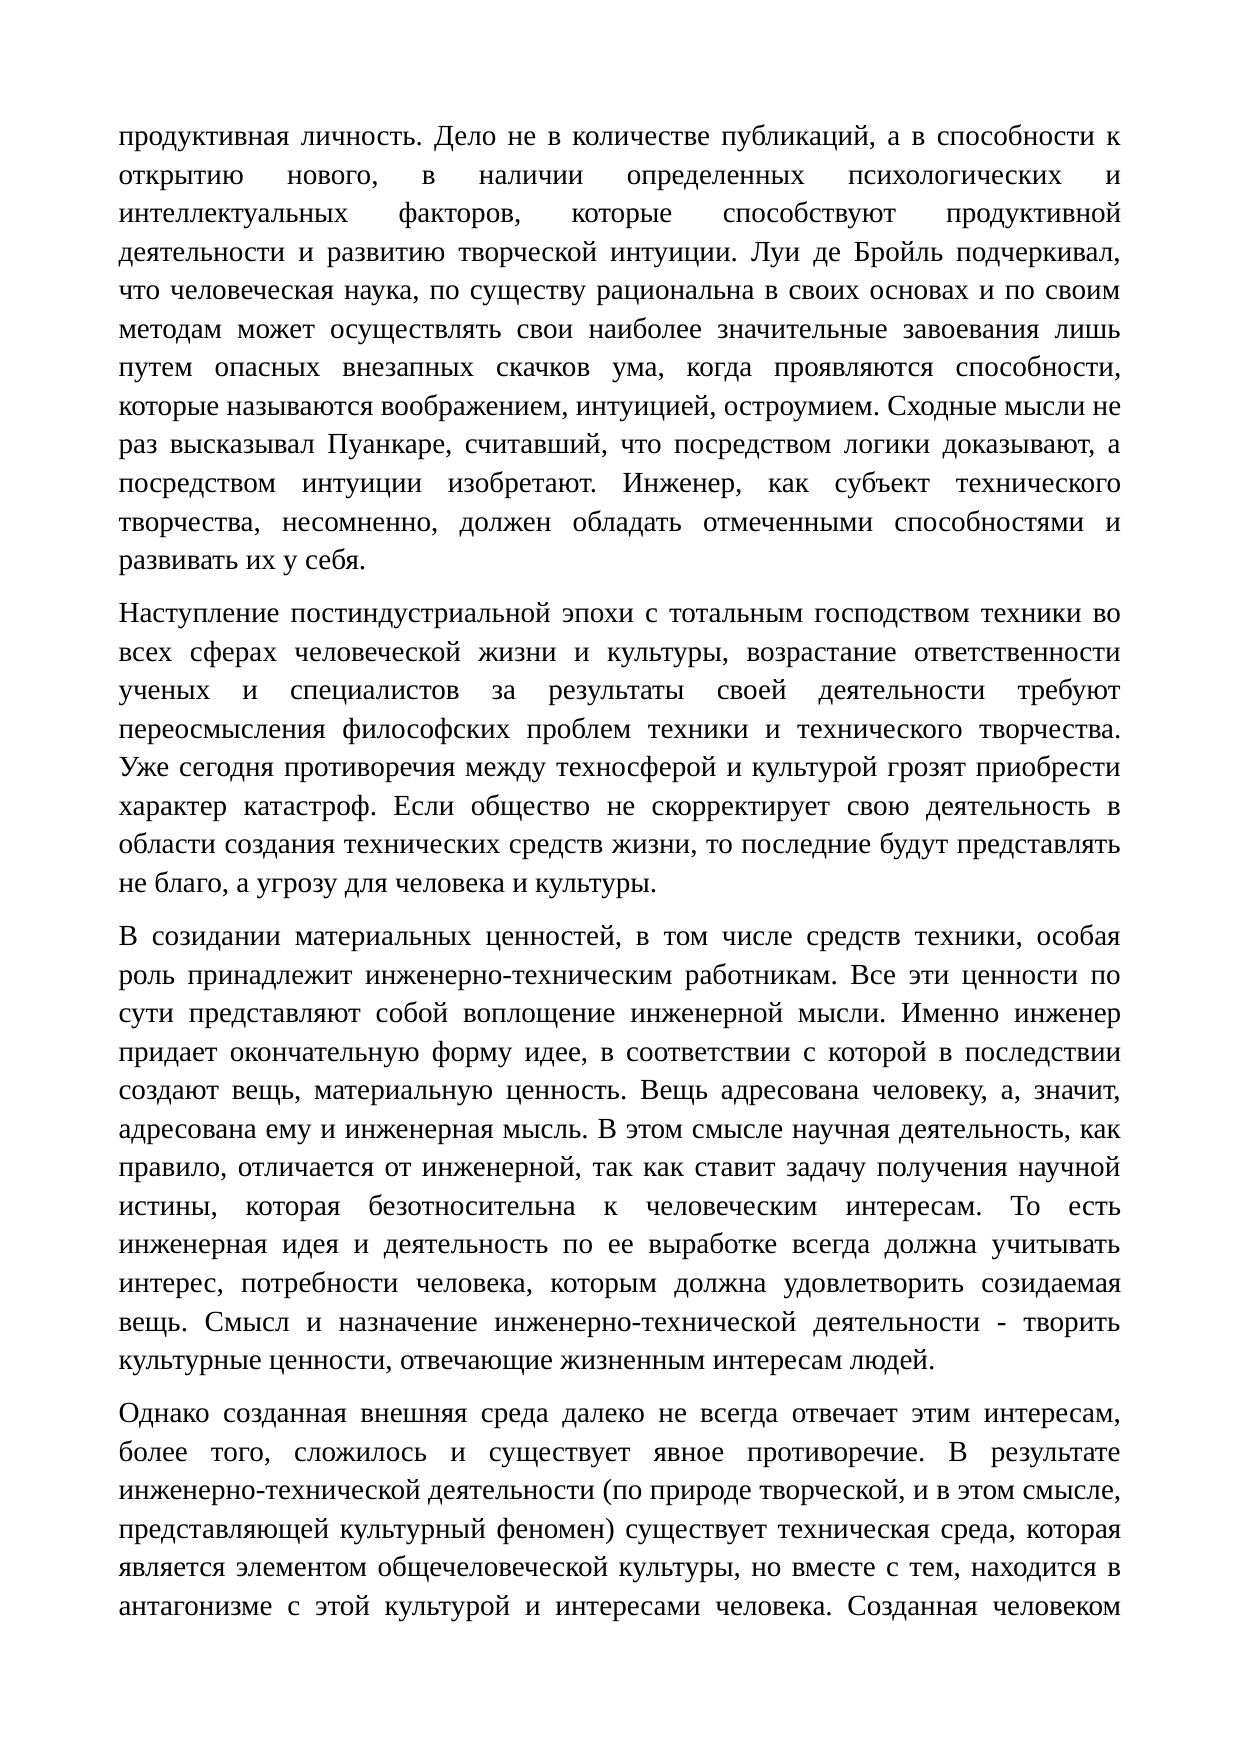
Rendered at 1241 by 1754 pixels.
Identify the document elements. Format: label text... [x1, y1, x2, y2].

text Однако созданная внешняя среда далеко не всегда отвечает этим интересам, более того, сложилось и существует явное противоречие. В результате инженерно-технической деятельности (по природе творческой, и в этом смысле, представляющей культурный феномен) существует техническая среда, которая является элементом общечеловеческой культуры, но вместе с тем, находится в антагонизме с этой культурой и интересами человека. Созданная человеком [118, 1395, 1122, 1622]
text Наступление постиндустриальной эпохи с тотальным господством техники во всех сферах человеческой жизни и культуры, возрастание ответственности ученых и специалистов за результаты своей деятельности требуют переосмысления философских проблем техники и технического творчества. Уже сегодня противоречия между техносферой и культурой грозят приобрести характер катастроф. Если общество не скорректирует свою деятельность в области создания технических средств жизни, то последние будут представлять не благо, а угрозу для человека и культуры. [118, 595, 1122, 899]
text В созидании материальных ценностей, в том числе средств техники, особая роль принадлежит инженерно-техническим работникам. Все эти ценности по сути представляют собой воплощение инженерной мысли. Именно инженер придает окончательную форму идее, в соответствии с которой в последствии создают вещь, материальную ценность. Вещь адресована человеку, а, значит, адресована ему и инженерная мысль. В этом смысле научная деятельность, как правило, отличается от инженерной, так как ставит задачу получения научной истины, которая безотносительна к человеческим интересам. То есть инженерная идея и деятельность по ее выработке всегда должна учитывать интерес, потребности человека, которым должна удовлетворить созидаемая вещь. Смысл и назначение инженерно-технической деятельности - творить культурные ценности, отвечающие жизненным интересам людей. [118, 918, 1122, 1376]
text - продуктивная личность. Дело не в количестве публикаций, а в способности к открытию нового, в наличии определенных психологических и интеллектуальных факторов, которые способствуют продуктивной деятельности и развитию творческой интуиции. Луи де Бройль подчеркивал, что человеческая наука, по существу рациональна в своих основах и по своим методам может осуществлять свои наиболее значительные завоевания лишь путем опасных внезапных скачков ума, когда проявляются способности, которые называются воображением, интуицией, остроумием. Сходные мысли не раз высказывал Пуанкаре, считавший, что посредством логики доказывают, а посредством интуиции изобретают. Инженер, как субъект технического творчества, несомненно, должен обладать отмеченными способностями и развивать их у себя. [118, 118, 1122, 576]
